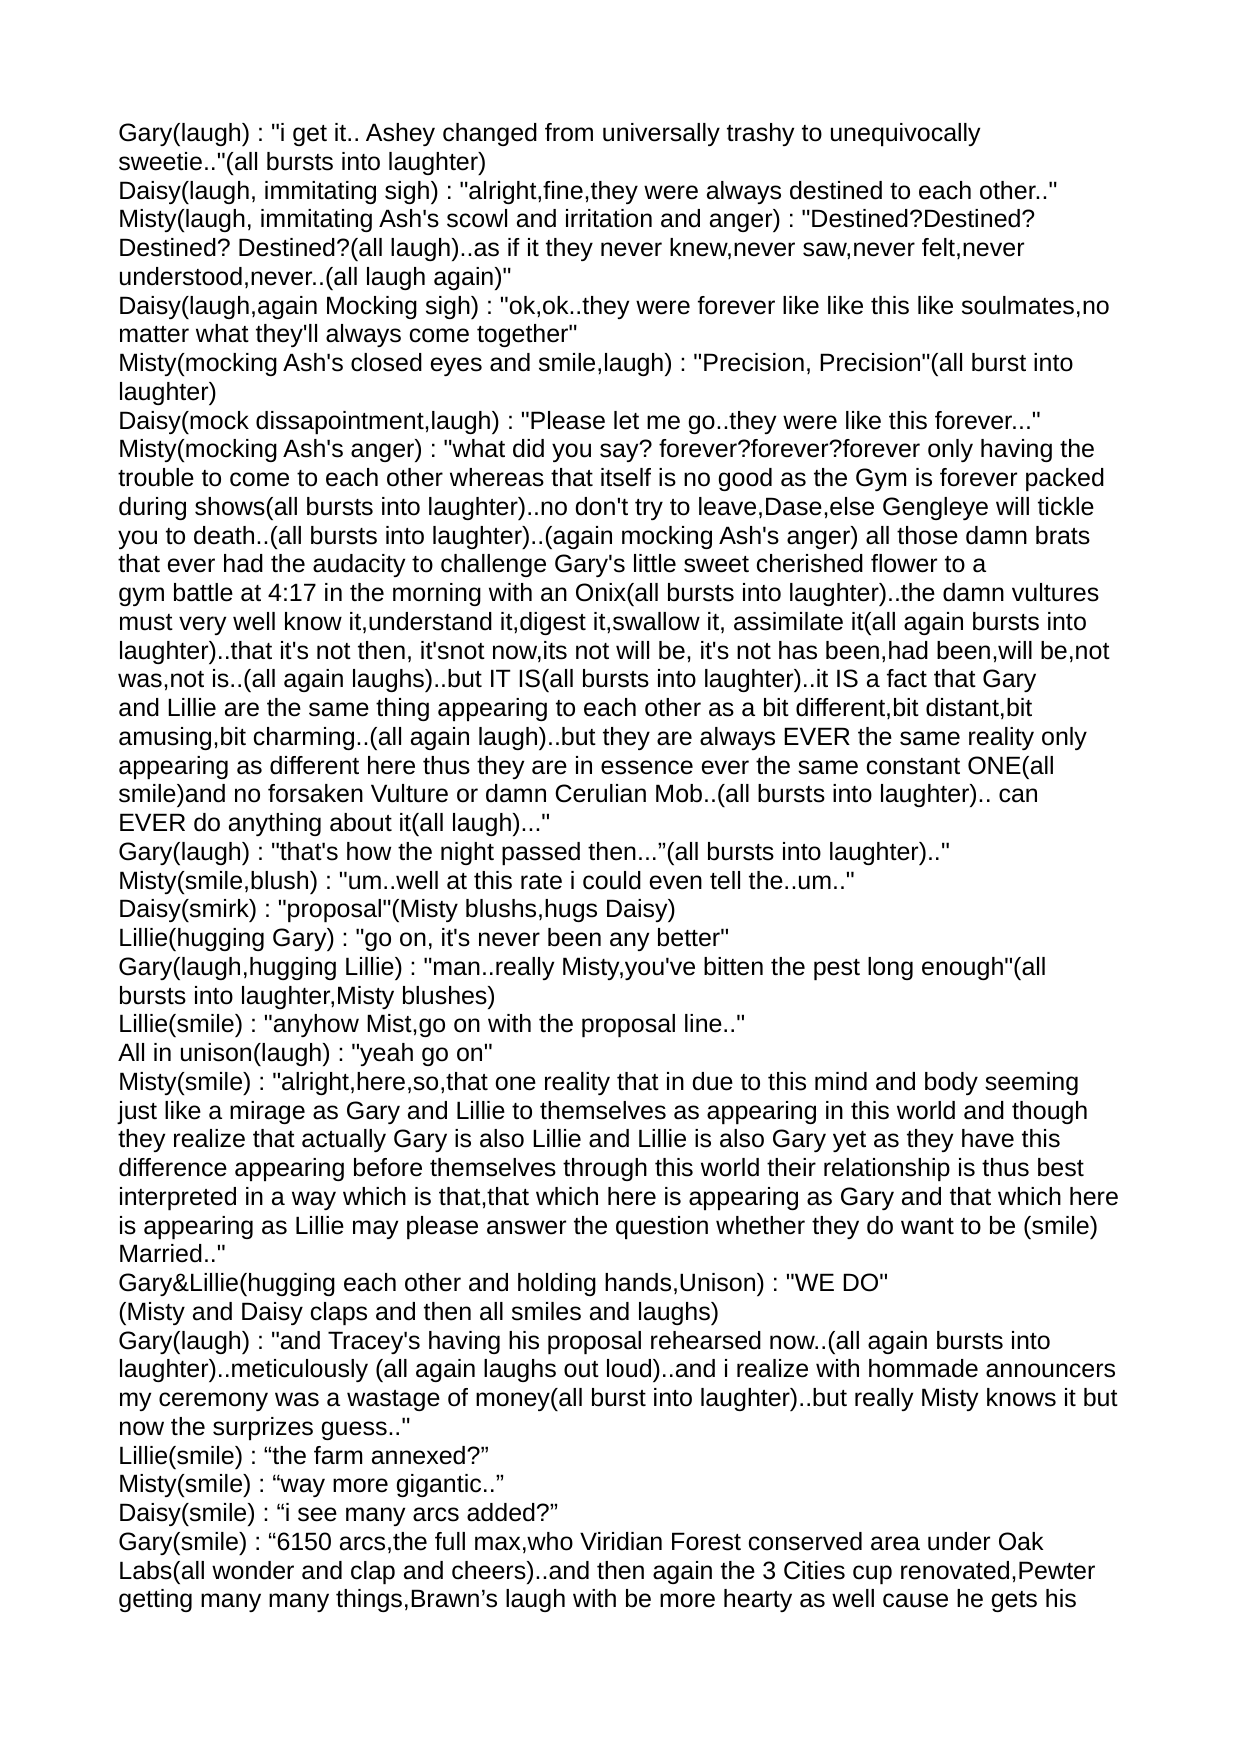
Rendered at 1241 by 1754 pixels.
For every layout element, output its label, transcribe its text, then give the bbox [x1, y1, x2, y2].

text Lillie(smile) : "anyhow Mist,go on with the proposal line.." [118, 1009, 1122, 1038]
text Daisy(laugh, immitating sigh) : "alright,fine,they were always destined to each other.." [118, 176, 1122, 204]
text Gary(laugh) : "and Tracey's having his proposal rehearsed now..(all again bursts into laughter)..meticulously (all again laughs out loud)..and i realize with hommade announcers my ceremony was a wastage of money(all burst into laughter)..but really Misty knows it but now the surprizes guess.." [118, 1326, 1122, 1441]
text and Lillie are the same thing appearing to each other as a bit different,bit distant,bit amusing,bit charming..(all again laugh)..but they are always EVER the same reality only appearing as different here thus they are in essence ever the same constant ONE(all smile)and no forsaken Vulture or damn Cerulian Mob..(all bursts into laughter).. can [118, 693, 1122, 808]
text Gary(laugh) : "that's how the night passed then...”(all bursts into laughter).." [118, 837, 1122, 866]
text Gary&Lillie(hugging each other and holding hands,Unison) : "WE DO" [118, 1268, 1122, 1297]
text Misty(smile,blush) : "um..well at this rate i could even tell the..um.." [118, 866, 1122, 894]
text Daisy(laugh,again Mocking sigh) : "ok,ok..they were forever like like this like soulmates,no matter what they'll always come together" [118, 291, 1122, 348]
text All in unison(laugh) : "yeah go on" [118, 1038, 1122, 1067]
text Misty(laugh, immitating Ash's scowl and irritation and anger) : "Destined?Destined?Destined? Destined?(all laugh)..as if it they never knew,never saw,never felt,never understood,never..(all laugh again)" [118, 204, 1122, 291]
text (Misty and Daisy claps and then all smiles and laughs) [118, 1297, 1122, 1326]
text EVER do anything about it(all laugh)..." [118, 808, 1122, 837]
text Lillie(hugging Gary) : "go on, it's never been any better" [118, 923, 1122, 952]
text Misty(mocking Ash's anger) : "what did you say? forever?forever?forever only having the trouble to come to each other whereas that itself is no good as the Gym is forever packed during shows(all bursts into laughter)..no don't try to leave,Dase,else Gengleye will tickle you to death..(all bursts into laughter)..(again mocking Ash's anger) all those damn brats that ever had the audacity to challenge Gary's little sweet cherished flower to a [118, 434, 1122, 578]
text Gary(laugh,hugging Lillie) : "man..really Misty,you've bitten the pest long enough"(all bursts into laughter,Misty blushes) [118, 952, 1122, 1009]
text Lillie(smile) : “the farm annexed?” [118, 1441, 1122, 1469]
text Gary(laugh) : "i get it.. Ashey changed from universally trashy to unequivocally sweetie.."(all bursts into laughter) [118, 118, 1122, 176]
text Misty(mocking Ash's closed eyes and smile,laugh) : "Precision, Precision"(all burst into laughter) [118, 348, 1122, 406]
text Gary(smile) : “6150 arcs,the full max,who Viridian Forest conserved area under Oak Labs(all wonder and clap and cheers)..and then again the 3 Cities cup renovated,Pewter getting many many things,Brawn’s laugh with be more hearty as well cause he gets his [118, 1527, 1122, 1613]
text Daisy(mock dissapointment,laugh) : "Please let me go..they were like this forever..." [118, 406, 1122, 434]
text Misty(smile) : "alright,here,so,that one reality that in due to this mind and body seeming just like a mirage as Gary and Lillie to themselves as appearing in this world and though they realize that actually Gary is also Lillie and Lillie is also Gary yet as they have this difference appearing before themselves through this world their relationship is thus best interpreted in a way which is that,that which here is appearing as Gary and that which here is appearing as Lillie may please answer the question whether they do want to be (smile) Married.." [118, 1067, 1122, 1268]
text gym battle at 4:17 in the morning with an Onix(all bursts into laughter)..the damn vultures must very well know it,understand it,digest it,swallow it, assimilate it(all again bursts into laughter)..that it's not then, it'snot now,its not will be, it's not has been,had been,will be,not was,not is..(all again laughs)..but IT IS(all bursts into laughter)..it IS a fact that Gary [118, 578, 1122, 693]
text Daisy(smile) : “i see many arcs added?” [118, 1498, 1122, 1527]
text Daisy(smirk) : "proposal"(Misty blushs,hugs Daisy) [118, 894, 1122, 923]
text Misty(smile) : “way more gigantic..” [118, 1469, 1122, 1498]
